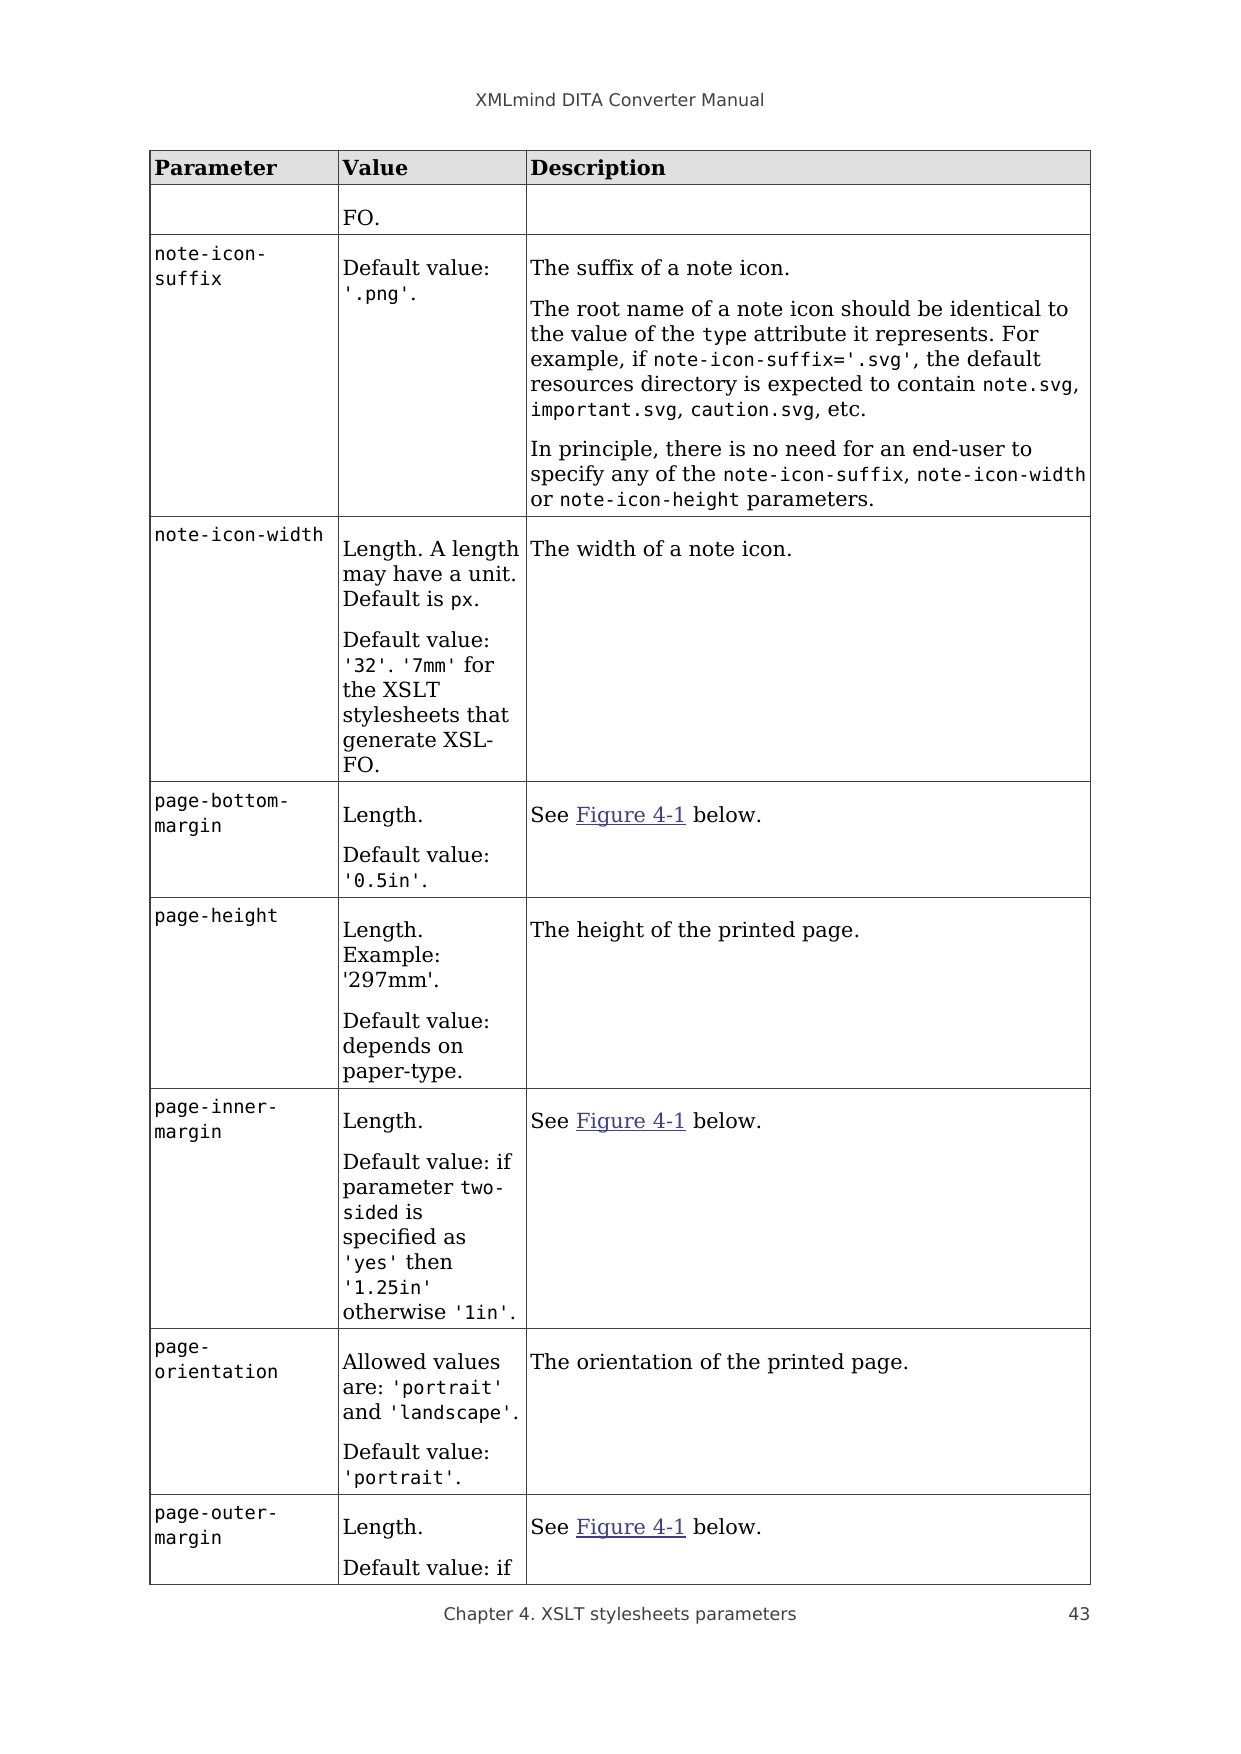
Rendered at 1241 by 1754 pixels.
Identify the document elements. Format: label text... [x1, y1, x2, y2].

table_cell See Figure 4-1 below. [527, 1089, 1090, 1328]
table_cell The width of a note icon. [527, 517, 1090, 781]
table_cell [151, 185, 338, 234]
table_header Parameter [151, 151, 338, 184]
table_cell page-inner-margin [151, 1089, 338, 1328]
table_cell Length. Default value: if [339, 1495, 526, 1584]
table_cell The height of the printed page. [527, 898, 1090, 1087]
table_header Value [339, 151, 526, 184]
table_cell See Figure 4-1 below. [527, 1495, 1090, 1584]
table_cell page-orientation [151, 1329, 338, 1494]
table_cell note-icon-suffix [151, 235, 338, 516]
table_cell See Figure 4-1 below. [527, 782, 1090, 897]
table_cell note-icon-width [151, 517, 338, 781]
table_cell page-height [151, 898, 338, 1087]
table_cell Length. Default value: if parameter two-sided is specified as 'yes' then '1.25in' otherwise '1in'. [339, 1089, 526, 1328]
table_cell The suffix of a note icon. The root name of a note icon should be identical to the value of the type attribute it represents. For example, if note-icon-suffix='.svg', the default resources directory is expected to contain note.svg, important.svg, caution.svg, etc. In principle, there is no need for an end-user to specify any of the note-icon-suffix, note-icon-width or note-icon-height parameters. [527, 235, 1090, 516]
table_cell The orientation of the printed page. [527, 1329, 1090, 1494]
table_cell Length. A length may have a unit. Default is px. Default value: '32'. '7mm' for the XSLT stylesheets that generate XSL-FO. [339, 517, 526, 781]
table_cell [527, 185, 1090, 234]
table_cell Default value: '.png'. [339, 235, 526, 516]
table_cell Length. Default value: '0.5in'. [339, 782, 526, 897]
table_cell page-bottom-margin [151, 782, 338, 897]
table_header Description [527, 151, 1090, 184]
table_cell FO. [339, 185, 526, 234]
table_cell Allowed values are: 'portrait' and 'landscape'. Default value: 'portrait'. [339, 1329, 526, 1494]
table_cell page-outer-margin [151, 1495, 338, 1584]
table_cell Length. Example: '297mm'. Default value: depends on paper-type. [339, 898, 526, 1087]
